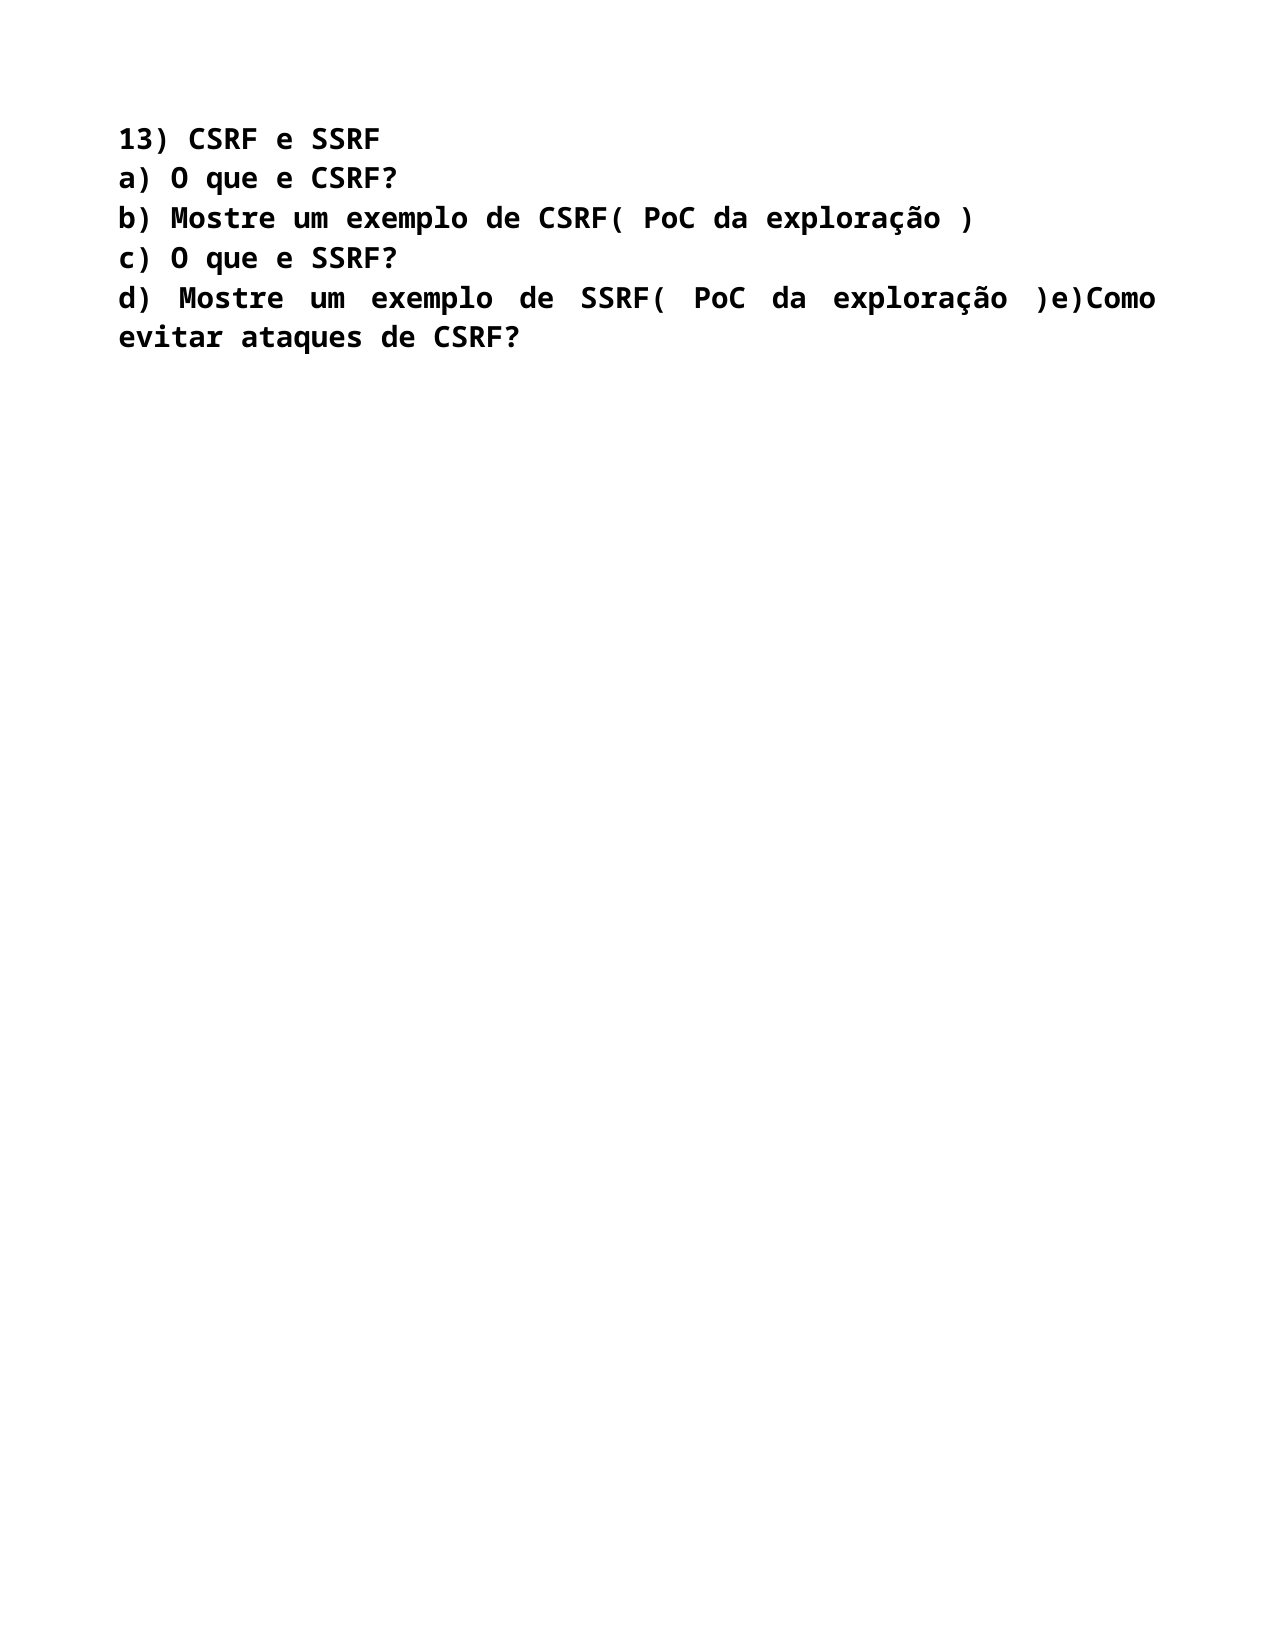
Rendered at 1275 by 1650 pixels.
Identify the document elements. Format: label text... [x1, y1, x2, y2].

text a) O que e CSRF? [118, 158, 1157, 197]
text 13) CSRF e SSRF [118, 118, 1157, 158]
text c) O que e SSRF? [118, 237, 1157, 277]
text d) Mostre um exemplo de SSRF( PoC da exploração )e)Como evitar ataques de CSRF? [118, 277, 1157, 356]
text b) Mostre um exemplo de CSRF( PoC da exploração ) [118, 197, 1157, 237]
